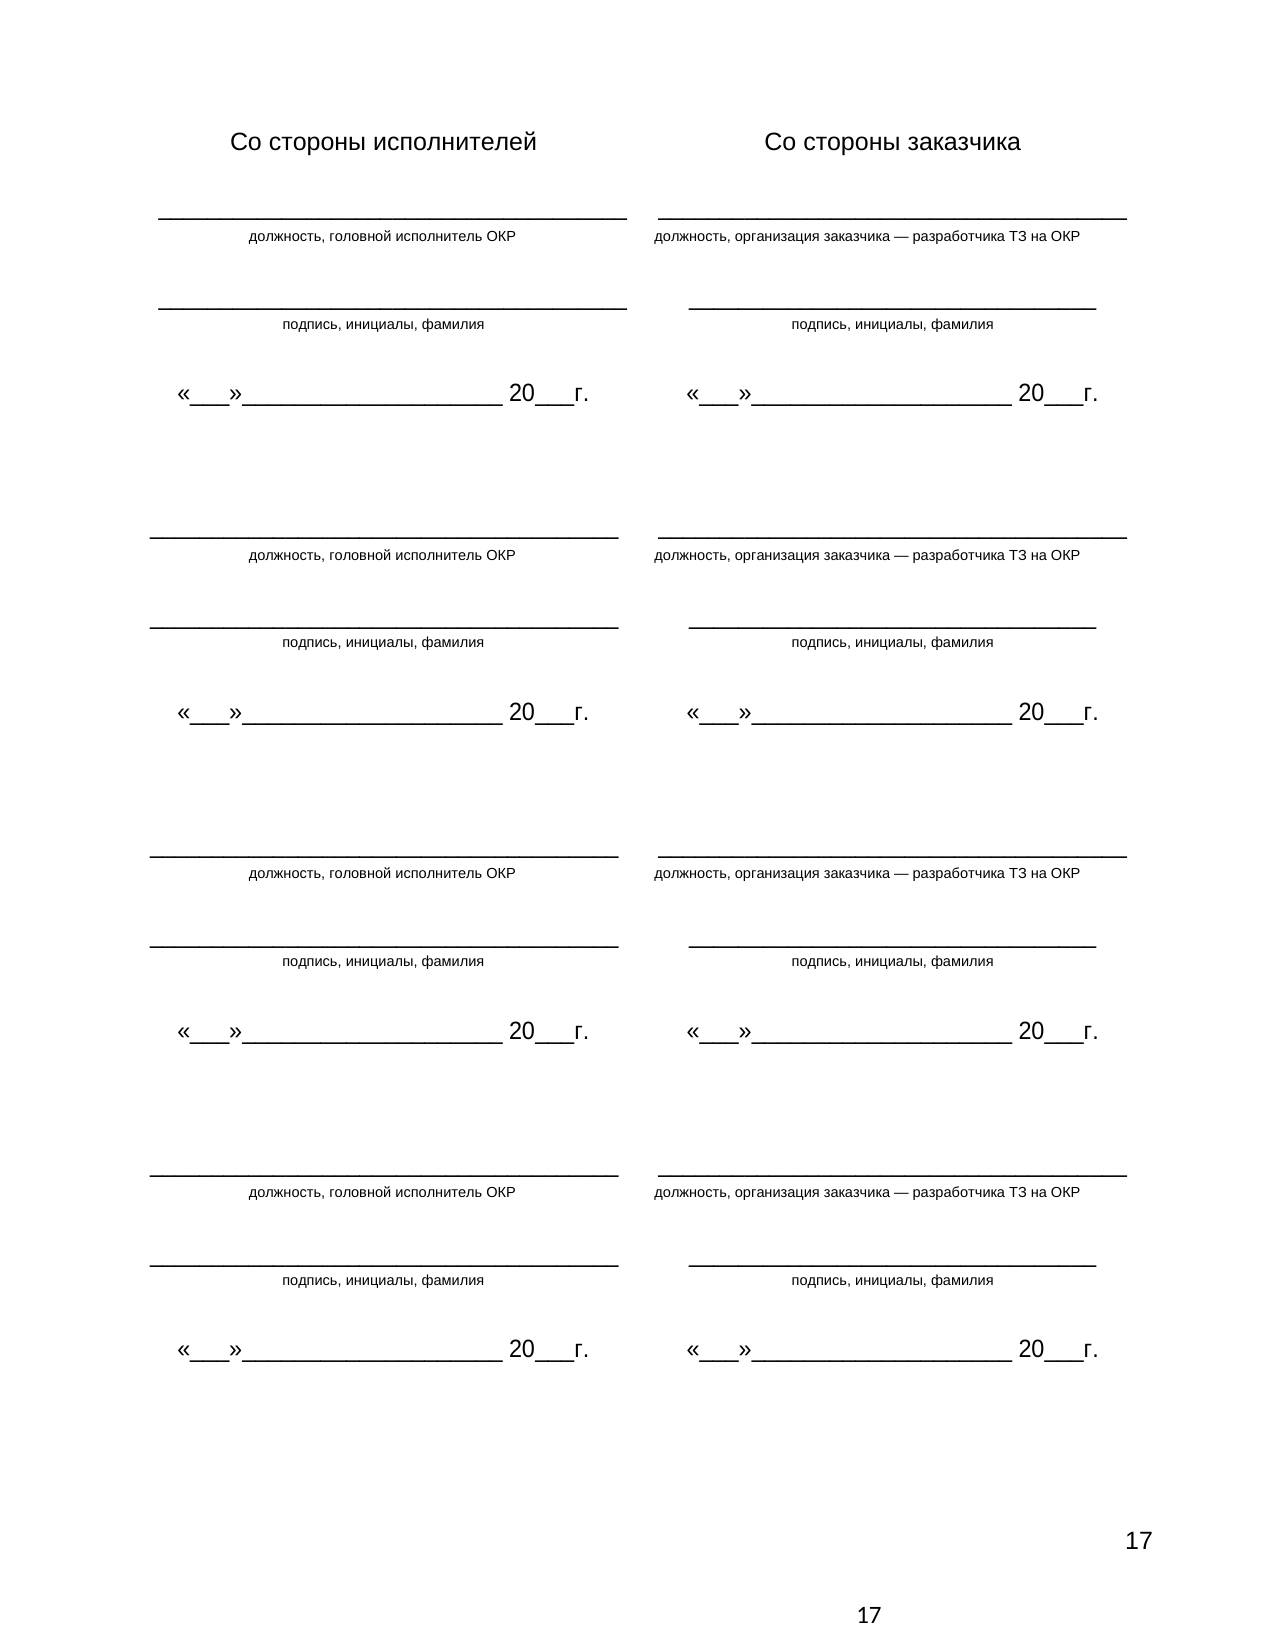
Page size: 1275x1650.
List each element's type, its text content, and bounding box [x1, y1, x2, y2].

table_cell ______________________________________ [635, 156, 1146, 221]
table_cell ______________________________________ [142, 882, 635, 949]
table_cell должность, головной исполнитель ОКР [142, 540, 635, 563]
table_cell должность, головной исполнитель ОКР [142, 221, 635, 244]
table_cell «___»____________________ 20___г. [635, 651, 1146, 726]
table_cell должность, организация заказчика — разработчика ТЗ на ОКР [635, 859, 1146, 882]
table_cell подпись, инициалы, фамилия [635, 1268, 1146, 1289]
table_cell подпись, инициалы, фамилия [635, 630, 1146, 651]
table_cell «___»____________________ 20___г. [142, 651, 635, 726]
table_cell _________________________________ [635, 1201, 1146, 1267]
table_cell «___»____________________ 20___г. [142, 332, 635, 407]
table_header ______________________________________ [142, 828, 635, 859]
table_cell подпись, инициалы, фамилия [635, 949, 1146, 970]
table_cell ______________________________________ [142, 563, 635, 630]
table_cell подпись, инициалы, фамилия [142, 311, 635, 332]
table_cell «___»____________________ 20___г. [142, 1289, 635, 1363]
table_cell подпись, инициалы, фамилия [635, 311, 1146, 332]
table_cell ______________________________________ [142, 1201, 635, 1267]
table_cell «___»____________________ 20___г. [142, 970, 635, 1044]
table_cell _________________________________ [635, 244, 1146, 311]
table_cell _________________________________ [635, 563, 1146, 630]
table_cell должность, организация заказчика — разработчика ТЗ на ОКР [635, 540, 1146, 563]
table_cell «___»____________________ 20___г. [635, 332, 1146, 407]
text 17 [1125, 1526, 1156, 1555]
table_cell должность, головной исполнитель ОКР [142, 1178, 635, 1201]
table_header ______________________________________ [635, 1147, 1146, 1177]
table_header ______________________________________ [142, 509, 635, 540]
table_cell ______________________________________ [142, 244, 635, 311]
table_header ______________________________________ [635, 509, 1146, 540]
table_cell «___»____________________ 20___г. [635, 970, 1146, 1044]
table_cell должность, организация заказчика — разработчика ТЗ на ОКР [635, 221, 1146, 244]
table_header Со стороны заказчика [635, 119, 1146, 156]
table_header ______________________________________ [142, 1147, 635, 1177]
table_header ______________________________________ [635, 828, 1146, 859]
table_header Со стороны исполнителей [142, 119, 635, 156]
table_cell подпись, инициалы, фамилия [142, 630, 635, 651]
table_cell должность, головной исполнитель ОКР [142, 859, 635, 882]
table_cell подпись, инициалы, фамилия [142, 1268, 635, 1289]
table_cell подпись, инициалы, фамилия [142, 949, 635, 970]
table_cell «___»____________________ 20___г. [635, 1289, 1146, 1363]
table_cell _________________________________ [635, 882, 1146, 949]
table_cell ______________________________________ [142, 156, 635, 221]
table_cell должность, организация заказчика — разработчика ТЗ на ОКР [635, 1178, 1146, 1201]
